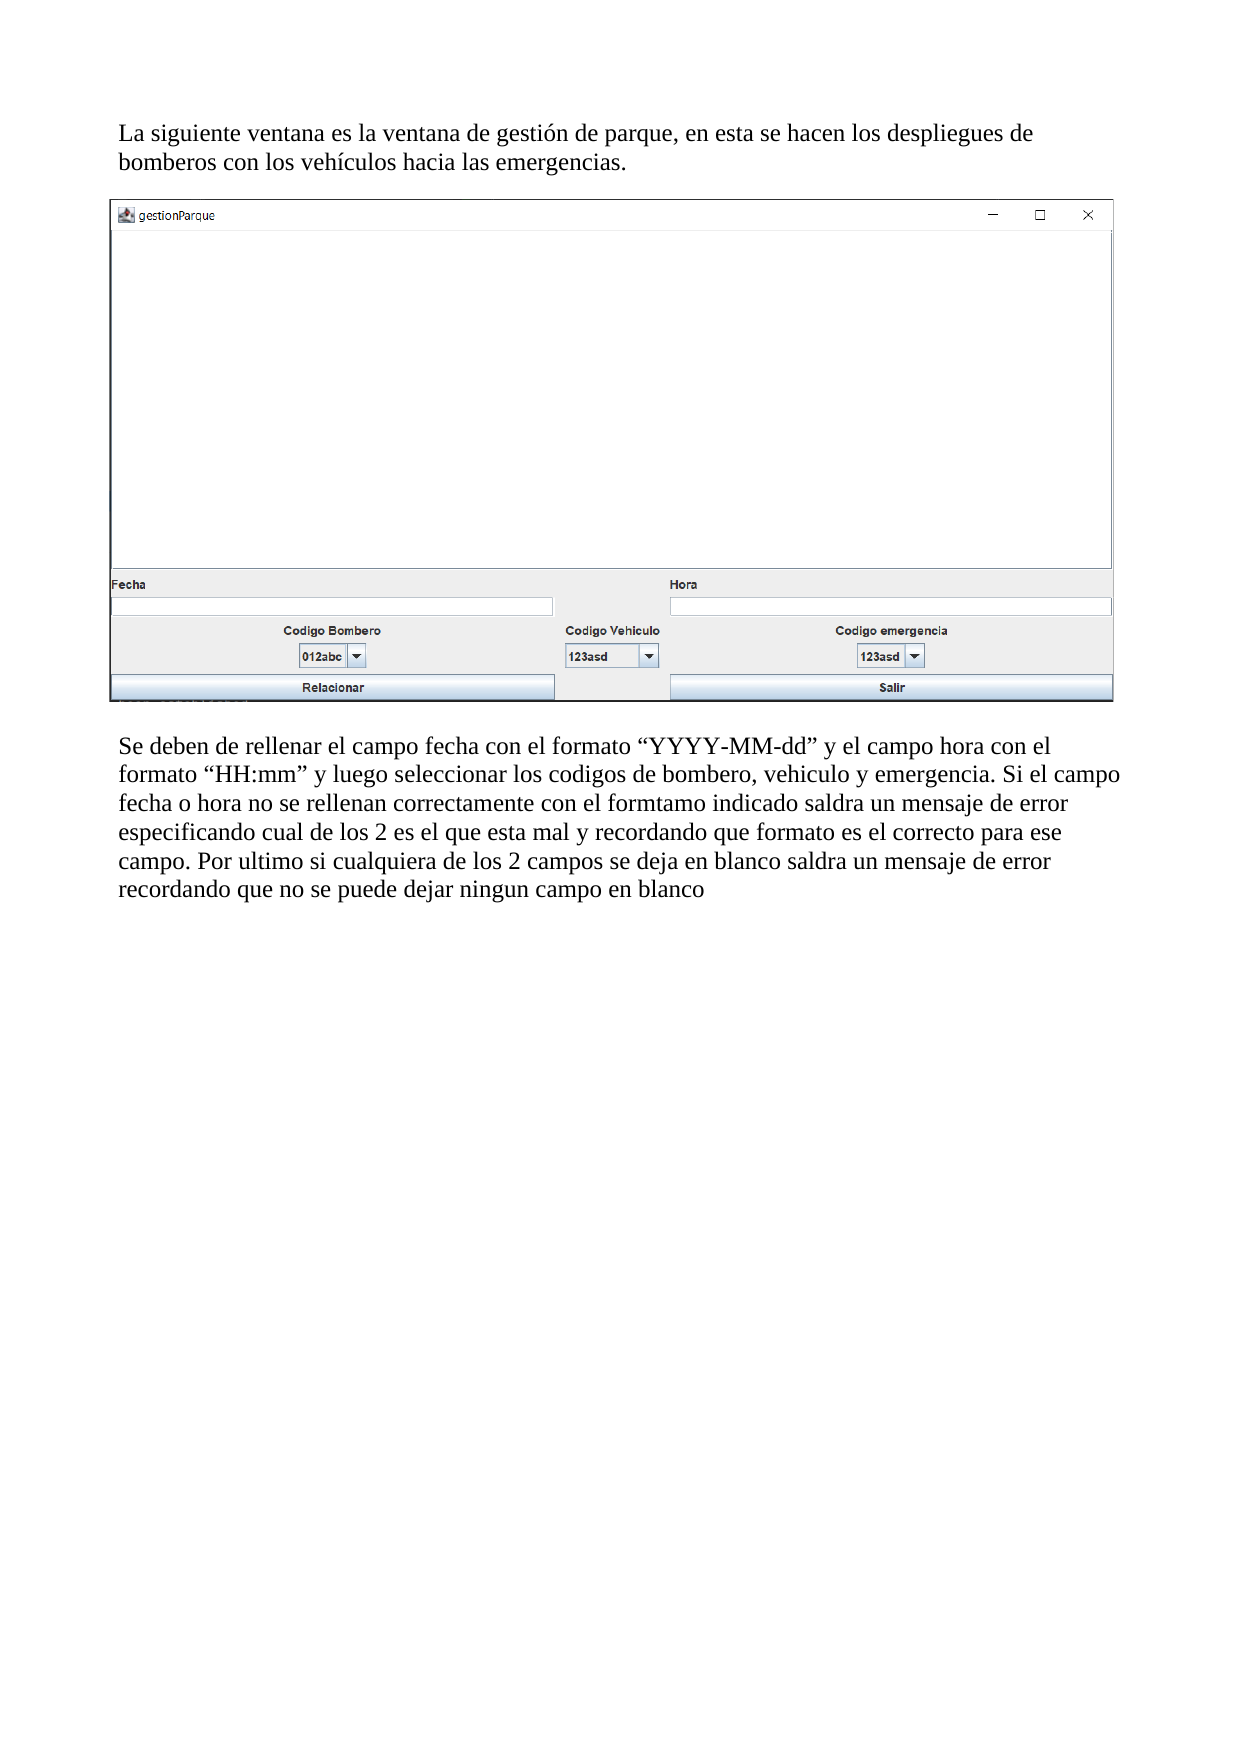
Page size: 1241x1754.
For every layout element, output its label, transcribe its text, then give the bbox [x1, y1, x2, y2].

text Se deben de rellenar el campo fecha con el formato “YYYY-MM-dd” y el campo hora con el formato “HH:mm” y luego seleccionar los codigos de bombero, vehiculo y emergencia. Si el campo fecha o hora no se rellenan correctamente con el formtamo indicado saldra un mensaje de error especificando cual de los 2 es el que esta mal y recordando que formato es el correcto para ese campo. Por ultimo si cualquiera de los 2 campos se deja en blanco saldra un mensaje de error recordando que no se puede dejar ningun campo en blanco [118, 731, 1122, 903]
text La siguiente ventana es la ventana de gestión de parque, en esta se hacen los despliegues de bomberos con los vehículos hacia las emergencias. [118, 118, 1122, 176]
picture [109, 199, 1114, 702]
